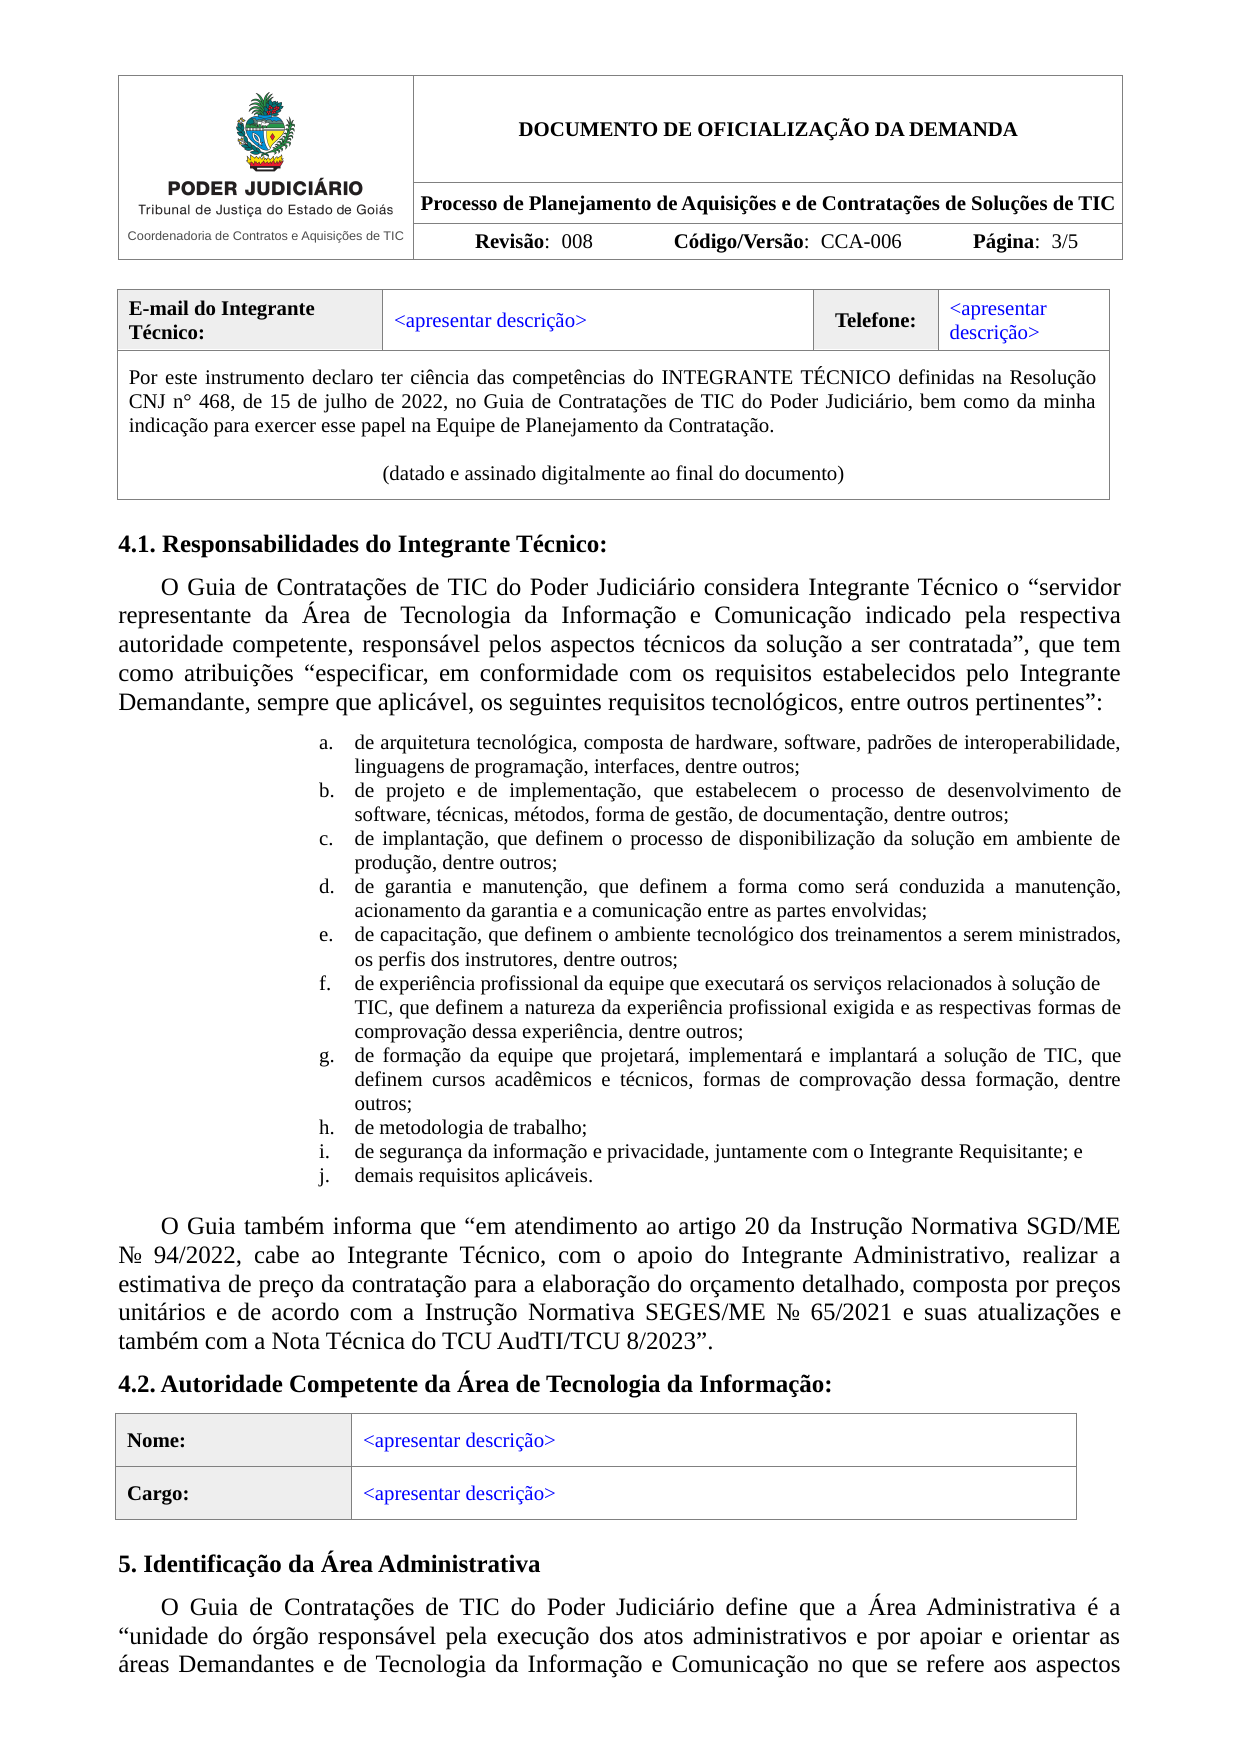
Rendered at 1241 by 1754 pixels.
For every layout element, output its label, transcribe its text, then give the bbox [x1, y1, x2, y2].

list de segurança da informação e privacidade, juntamente com o Integrante Requisitante; e [319, 1139, 1122, 1163]
table_cell <apresentar descrição> [352, 1467, 1076, 1519]
table_cell <apresentar descrição> [383, 290, 813, 349]
list de experiência profissional da equipe que executará os serviços relacionados à solução de [319, 971, 1122, 994]
table_cell E-mail do Integrante Técnico: [118, 290, 382, 349]
table_cell Por este instrumento declaro ter ciência das competências do INTEGRANTE TÉCNICO definidas na Resolução CNJ n° 468, de 15 de julho de 2022, no Guia de Contratações de TIC do Poder Judiciário, bem como da minha indicação para exercer esse papel na Equipe de Planejamento da Contratação. (datado e assinado digitalmente ao final do documento) [118, 351, 1109, 499]
list de projeto e de implementação, que estabelecem o processo de desenvolvimento de software, técnicas, métodos, forma de gestão, de documentação, dentre outros; [319, 778, 1122, 826]
table_header Nome: [116, 1414, 351, 1466]
list de capacitação, que definem o ambiente tecnológico dos treinamentos a serem ministrados, os perfis dos instrutores, dentre outros; [319, 922, 1122, 971]
text O Guia também informa que “em atendimento ao artigo 20 da Instrução Normativa SGD/ME № 94/2022, cabe ao Integrante Técnico, com o apoio do Integrante Administrativo, realizar a estimativa de preço da contratação para a elaboração do orçamento detalhado, composta por preços unitários e de acordo com a Instrução Normativa SEGES/ME № 65/2021 e suas atualizações e também com a Nota Técnica do TCU AudTI/TCU 8/2023”. [118, 1211, 1122, 1355]
text 4.1. Responsabilidades do Integrante Técnico: [118, 529, 1122, 557]
text O Guia de Contratações de TIC do Poder Judiciário define que a Área Administrativa é a “unidade do órgão responsável pela execução dos atos administrativos e por apoiar e orientar as áreas Demandantes e de Tecnologia da Informação e Comunicação no que se refere aos aspectos [118, 1592, 1122, 1678]
table_cell Telefone: [814, 290, 938, 349]
list de formação da equipe que projetará, implementará e implantará a solução de TIC, que definem cursos acadêmicos e técnicos, formas de comprovação dessa formação, dentre outros; [319, 1043, 1122, 1115]
table_cell Cargo: [116, 1467, 351, 1519]
list de implantação, que definem o processo de disponibilização da solução em ambiente de produção, dentre outros; [319, 826, 1122, 874]
list de arquitetura tecnológica, composta de hardware, software, padrões de interoperabilidade, linguagens de programação, interfaces, dentre outros; [319, 730, 1122, 778]
text 4.2. Autoridade Competente da Área de Tecnologia da Informação: [118, 1369, 1122, 1398]
picture [138, 92, 393, 217]
list de metodologia de trabalho; [319, 1115, 1122, 1139]
text 5. Identificação da Área Administrativa [118, 1549, 1122, 1578]
text O Guia de Contratações de TIC do Poder Judiciário considera Integrante Técnico o “servidor representante da Área de Tecnologia da Informação e Comunicação indicado pela respectiva autoridade competente, responsável pelos aspectos técnicos da solução a ser contratada”, que tem como atribuições “especificar, em conformidade com os requisitos estabelecidos pelo Integrante Demandante, sempre que aplicável, os seguintes requisitos tecnológicos, entre outros pertinentes”: [118, 572, 1122, 716]
text TIC, que definem a natureza da experiência profissional exigida e as respectivas formas de comprovação dessa experiência, dentre outros; [354, 994, 1122, 1043]
table_header <apresentar descrição> [352, 1414, 1076, 1466]
list de garantia e manutenção, que definem a forma como será conduzida a manutenção, acionamento da garantia e a comunicação entre as partes envolvidas; [319, 874, 1122, 922]
table_cell <apresentar descrição> [939, 290, 1109, 349]
list demais requisitos aplicáveis. [319, 1163, 1122, 1187]
